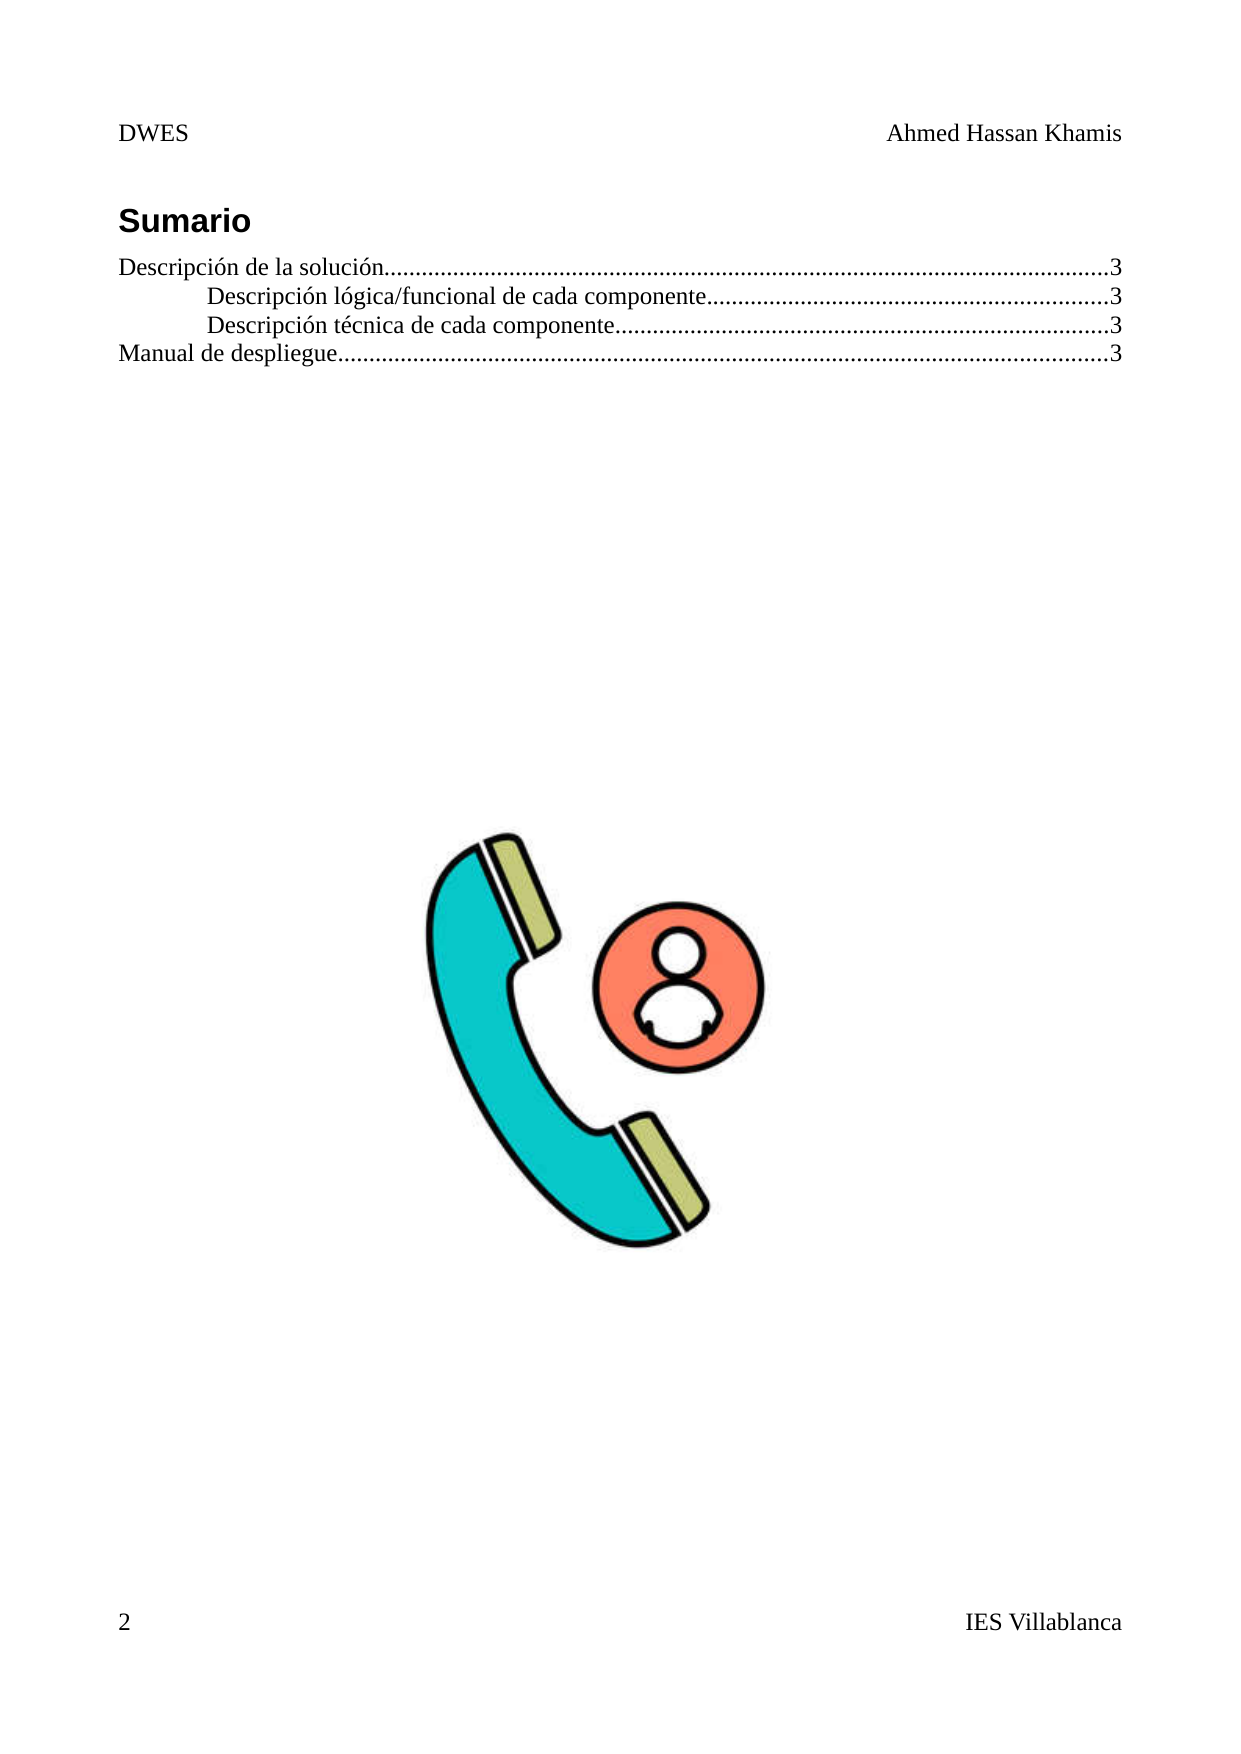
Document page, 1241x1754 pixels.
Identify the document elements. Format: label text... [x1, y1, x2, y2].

picture [259, 689, 963, 1393]
text Descripción de la solución 3 [118, 252, 1122, 281]
text Manual de despliegue. 3 [118, 338, 1122, 367]
subtitle Sumario [118, 201, 1122, 240]
text Descripción técnica de cada componente. 3 [207, 310, 1122, 338]
text Descripción lógica/funcional de cada componente. 3 [207, 281, 1122, 310]
